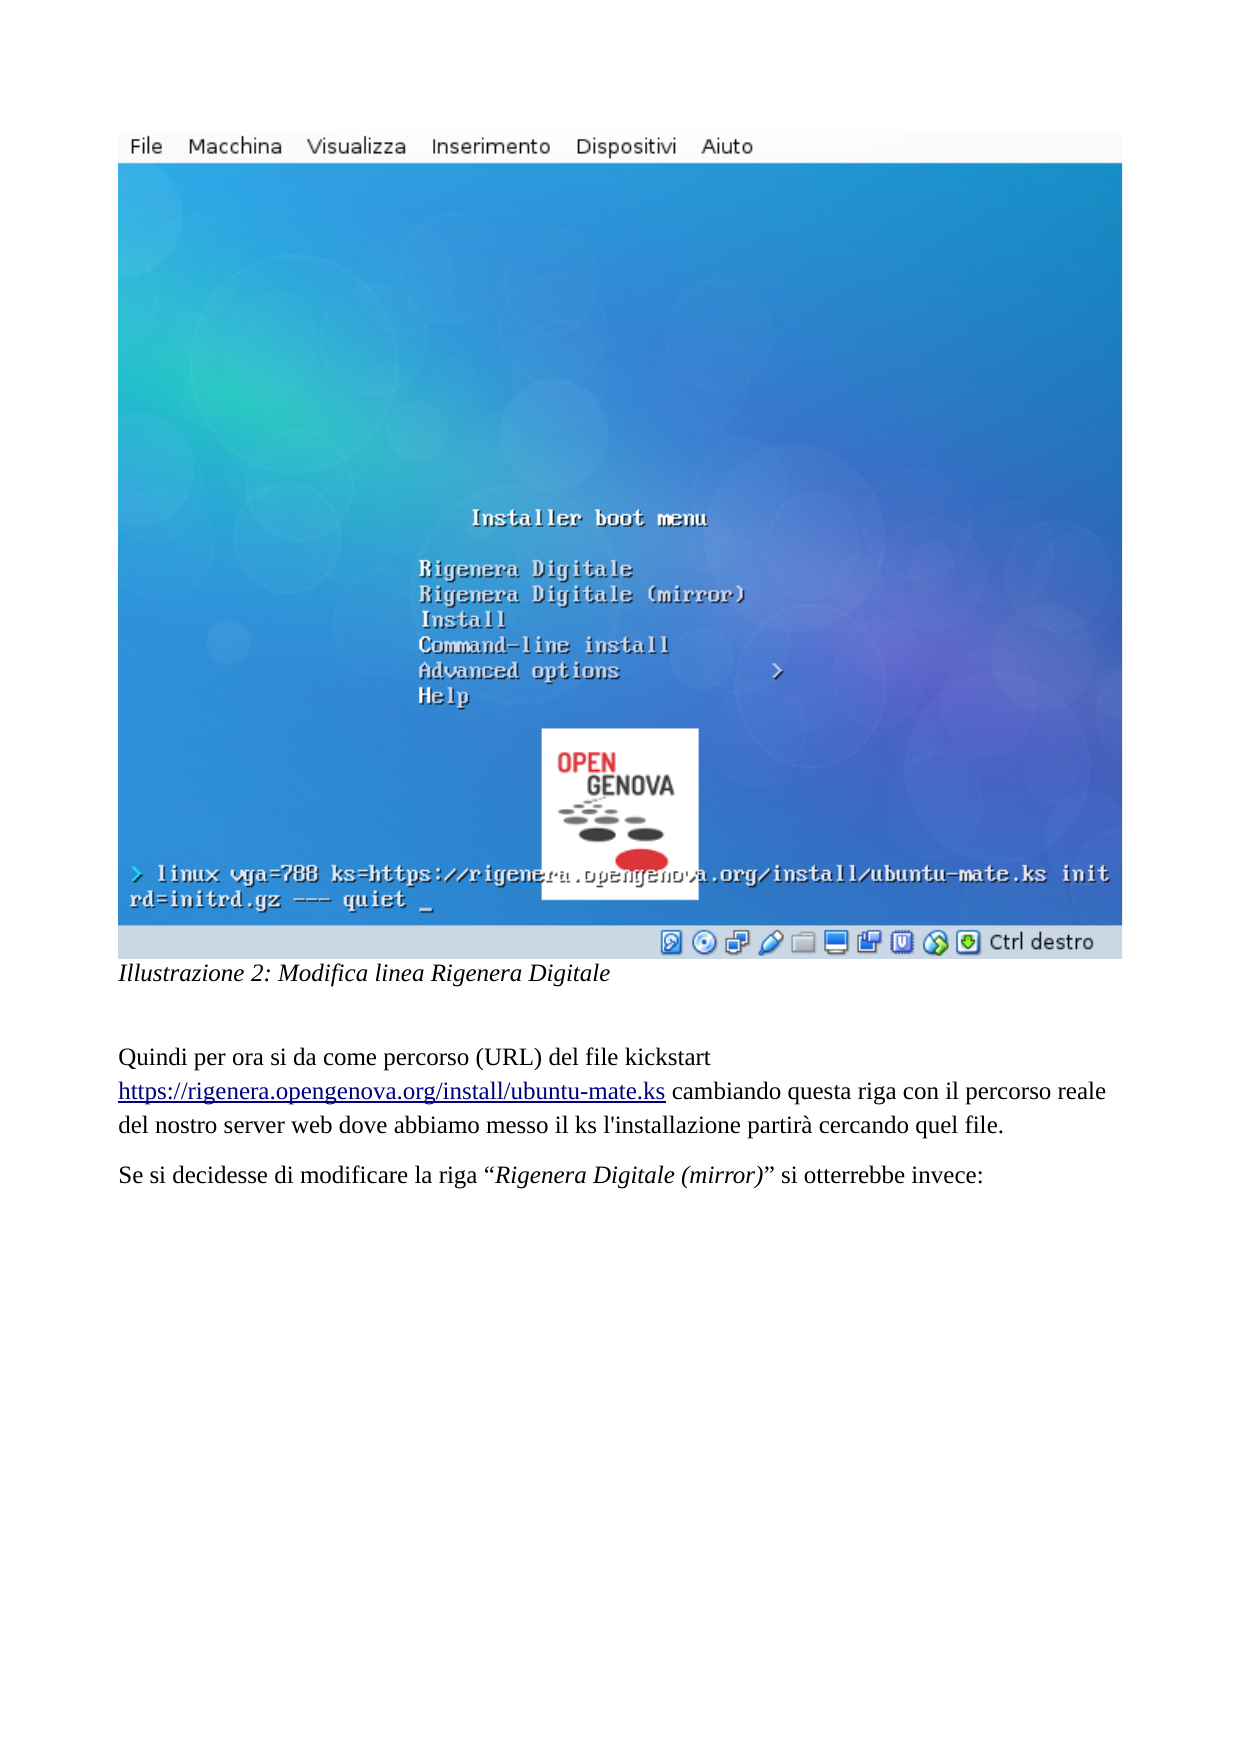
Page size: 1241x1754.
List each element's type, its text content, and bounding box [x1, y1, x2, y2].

text Illustrazione 2: Modifica linea Rigenera Digitale [118, 959, 1122, 987]
text Quindi per ora si da come percorso (URL) del file kickstart https://rigenera.opengenova.org/install/ubuntu-mate.ks cambiando questa riga con il percorso reale del nostro server web dove abbiamo messo il ks l'installazione partirà cercando quel file. [118, 1042, 1122, 1139]
picture [118, 130, 1123, 959]
text Se si decidesse di modificare la riga “Rigenera Digitale (mirror)” si otterrebbe invece: [118, 1160, 1122, 1188]
